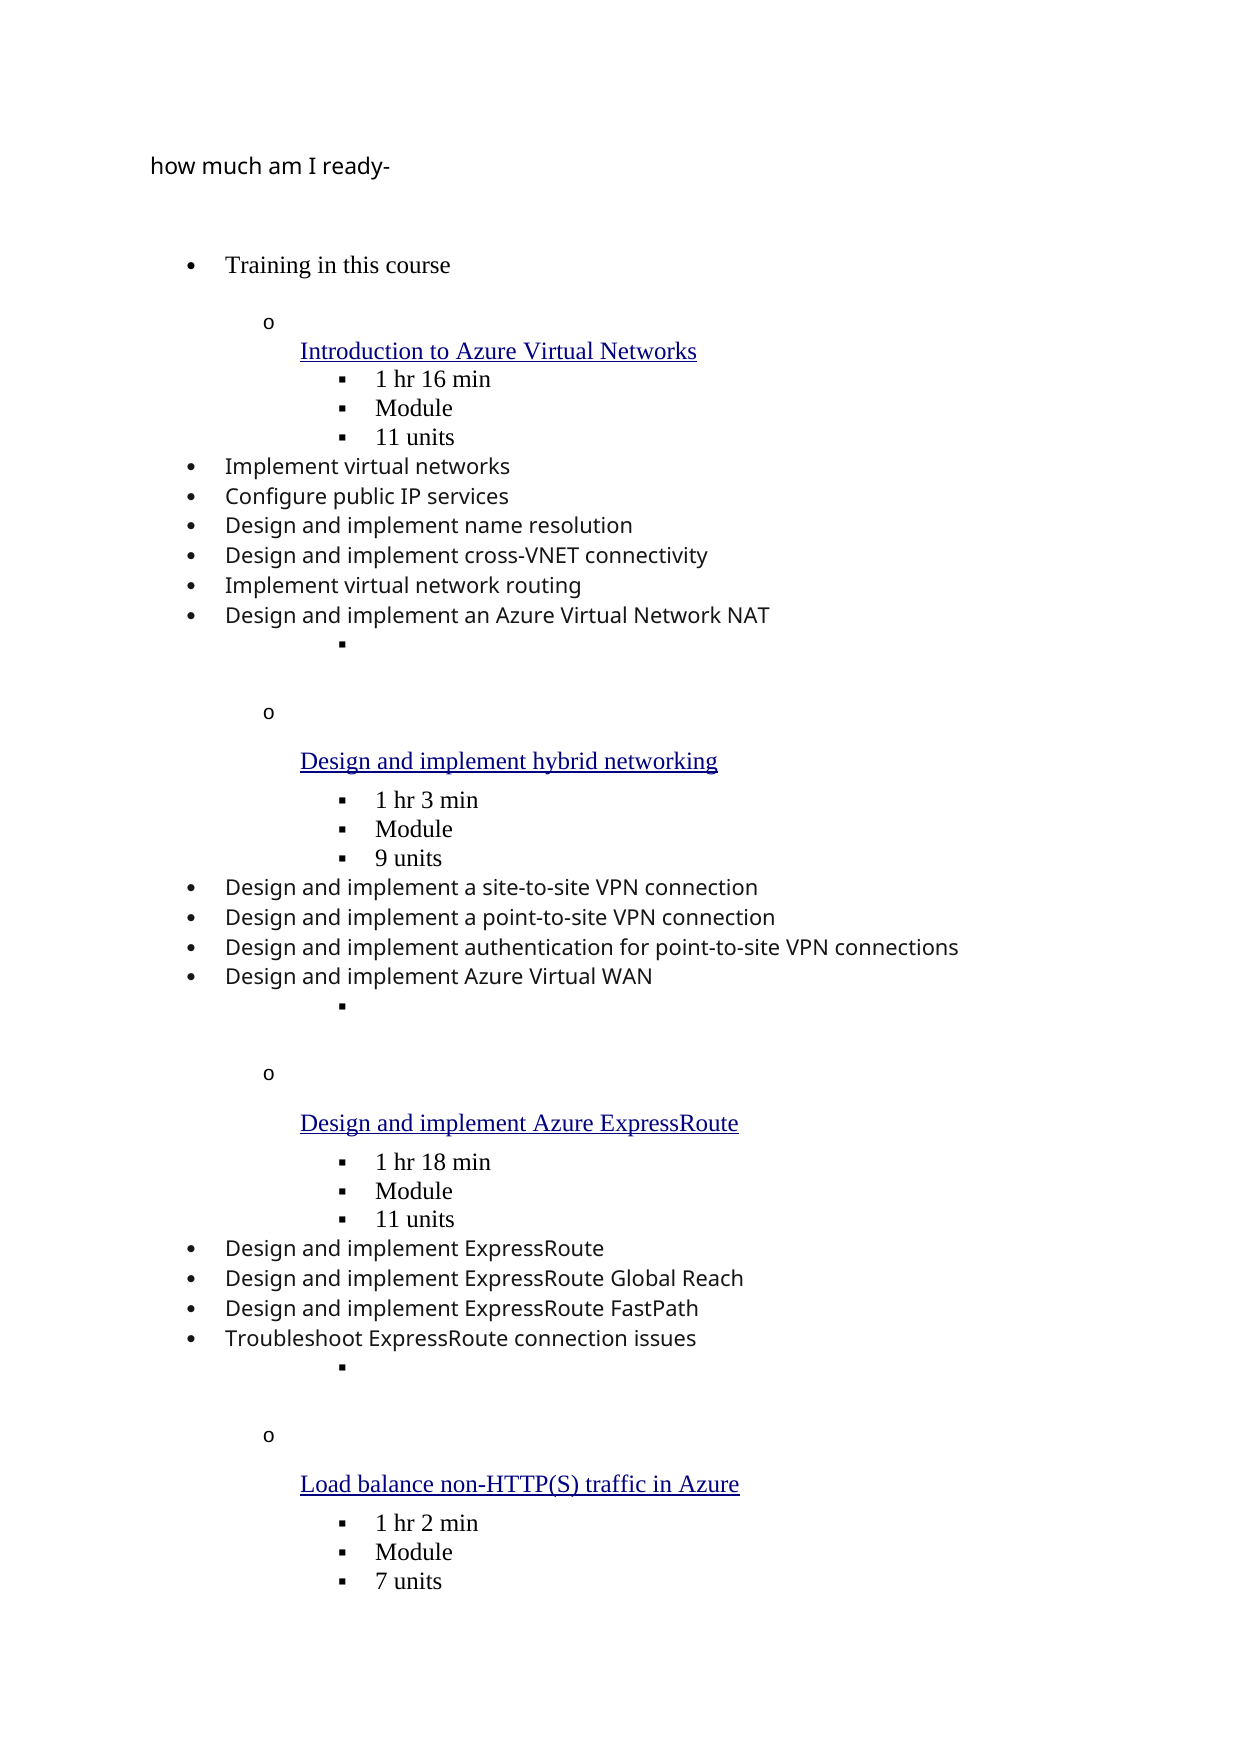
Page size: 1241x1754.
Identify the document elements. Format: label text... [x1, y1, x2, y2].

list Configure public IP services [187, 481, 1090, 510]
list Design and implement a site-to-site VPN connection [187, 872, 1090, 902]
list 1 hr 2 min [337, 1508, 1090, 1537]
list Design and implement Azure Virtual WAN [187, 961, 1090, 991]
list Module [337, 1176, 1090, 1204]
list 7 units [337, 1566, 1090, 1595]
list Module [337, 393, 1090, 422]
list Design and implement ExpressRoute Global Reach [187, 1263, 1090, 1293]
list Design and implement a point-to-site VPN connection [187, 902, 1090, 931]
list Design and implement cross-VNET connectivity [187, 540, 1090, 570]
text Introduction to Azure Virtual Networks [300, 336, 1090, 364]
list Module [337, 1537, 1090, 1566]
list Design and implement ExpressRoute FastPath [187, 1293, 1090, 1323]
list 11 units [337, 1204, 1090, 1233]
list Training in this course [187, 250, 1090, 279]
list Design and implement an Azure Virtual Network NAT [187, 600, 1090, 629]
text Load balance non-HTTP(S) traffic in Azure [300, 1469, 1090, 1498]
text Design and implement Azure ExpressRoute [300, 1108, 1090, 1137]
list Design and implement authentication for point-to-site VPN connections [187, 931, 1090, 961]
list 9 units [337, 843, 1090, 872]
list Design and implement ExpressRoute [187, 1233, 1090, 1263]
list Module [337, 814, 1090, 843]
list 1 hr 3 min [337, 786, 1090, 814]
list Implement virtual networks [187, 451, 1090, 481]
text how much am I ready- [150, 150, 1090, 181]
list 11 units [337, 422, 1090, 451]
text Design and implement hybrid networking [300, 746, 1090, 775]
list Design and implement name resolution [187, 510, 1090, 540]
list 1 hr 16 min [337, 364, 1090, 393]
list Implement virtual network routing [187, 570, 1090, 600]
list Troubleshoot ExpressRoute connection issues [187, 1323, 1090, 1352]
list 1 hr 18 min [337, 1147, 1090, 1176]
